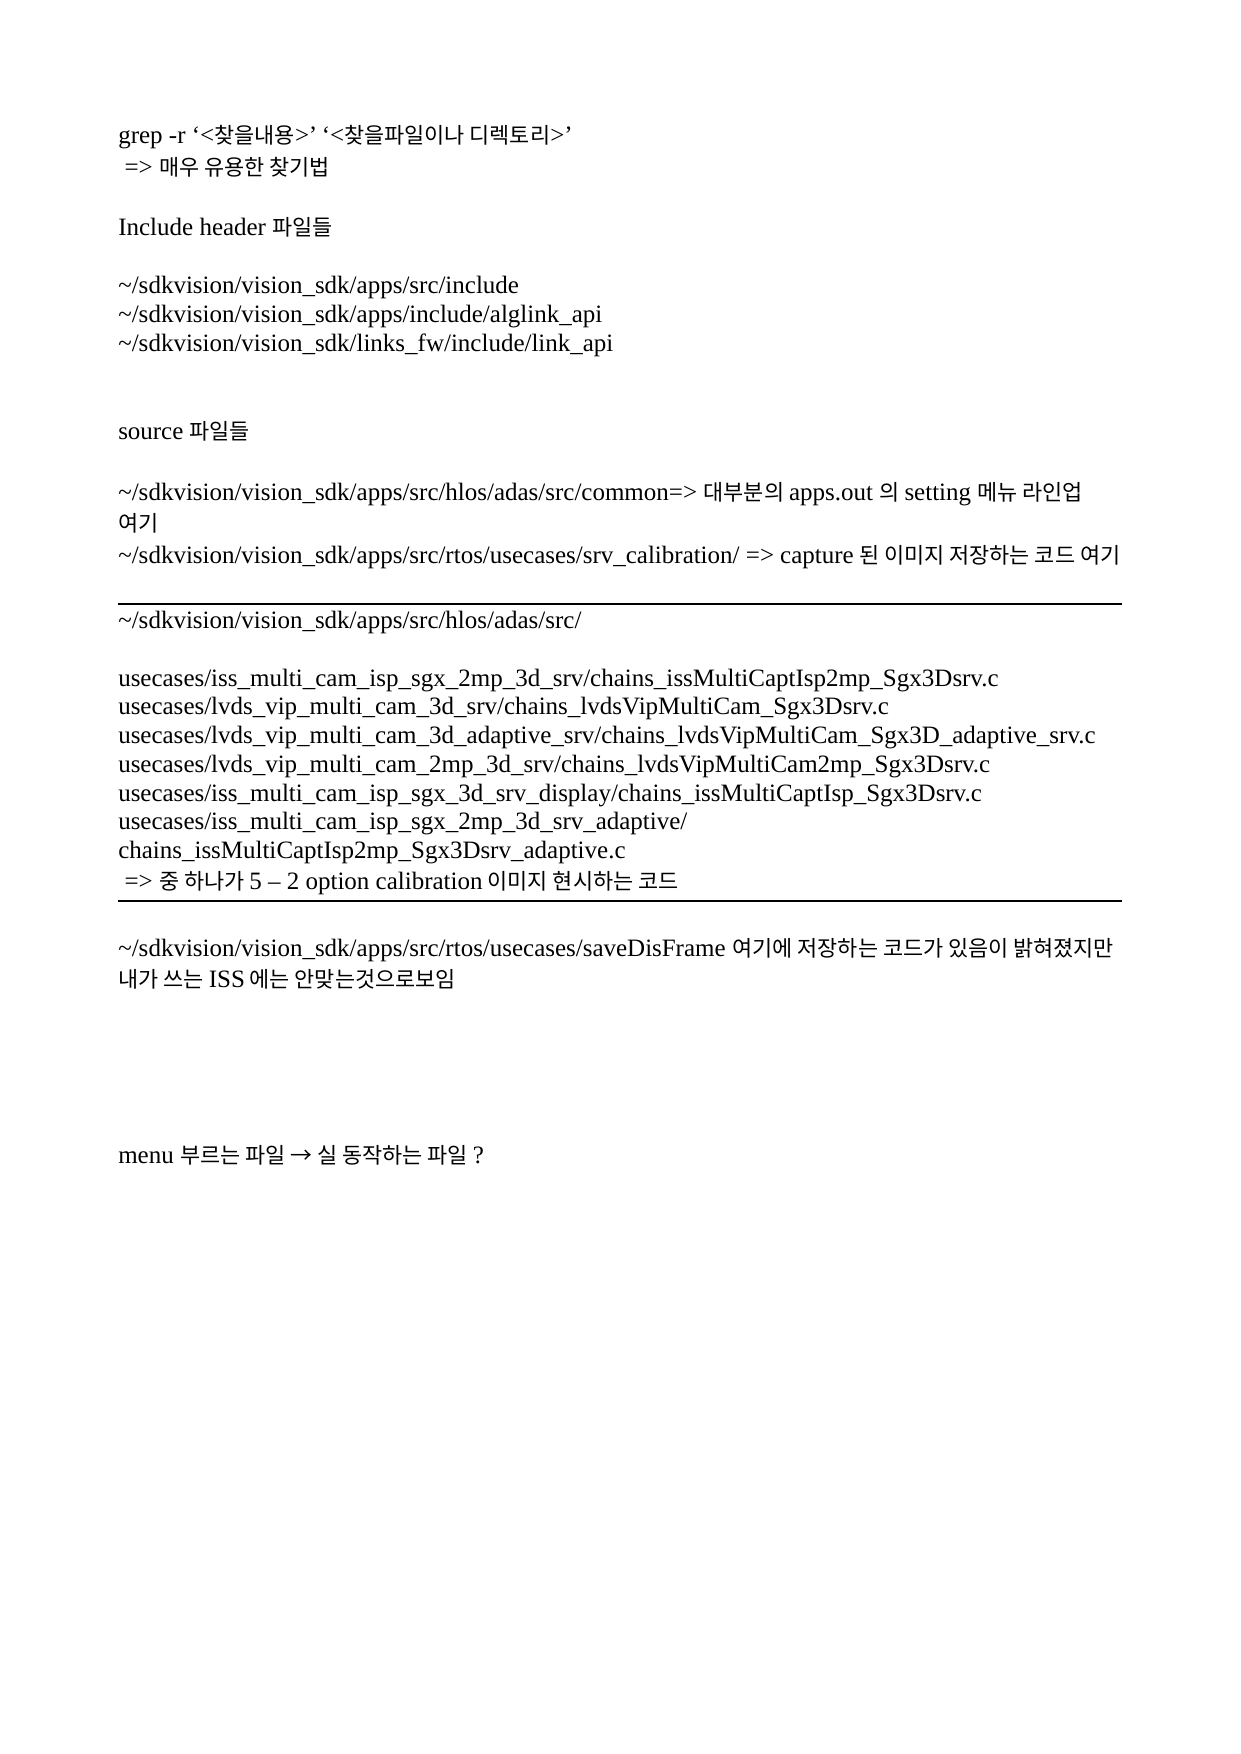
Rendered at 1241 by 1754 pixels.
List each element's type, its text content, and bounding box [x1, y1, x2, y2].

text ~/sdkvision/vision_sdk/apps/src/rtos/usecases/saveDisFrame 여기에 저장하는 코드가 있음이 밝혀졌지만 내가 쓰는 ISS에는 안맞는것으로보임 [118, 931, 1122, 994]
text usecases/iss_multi_cam_isp_sgx_3d_srv_display/chains_issMultiCaptIsp_Sgx3Dsrv.c [118, 778, 1122, 806]
text usecases/lvds_vip_multi_cam_3d_srv/chains_lvdsVipMultiCam_Sgx3Dsrv.c [118, 691, 1122, 720]
text ~/sdkvision/vision_sdk/links_fw/include/link_api [118, 328, 1122, 357]
text grep -r ‘<찾을내용>’ ‘<찾을파일이나 디렉토리>’ [118, 118, 1122, 150]
text usecases/lvds_vip_multi_cam_2mp_3d_srv/chains_lvdsVipMultiCam2mp_Sgx3Dsrv.c [118, 749, 1122, 778]
text ~/sdkvision/vision_sdk/apps/src/hlos/adas/src/ [118, 605, 1122, 634]
text usecases/iss_multi_cam_isp_sgx_2mp_3d_srv/chains_issMultiCaptIsp2mp_Sgx3Dsrv.c [118, 663, 1122, 691]
text ~/sdkvision/vision_sdk/apps/src/include [118, 271, 1122, 299]
text Include header 파일들 [118, 210, 1122, 242]
text ~/sdkvision/vision_sdk/apps/src/rtos/usecases/srv_calibration/ => capture된 이미지 저장하는 코드 여기 [118, 538, 1122, 570]
text menu 부르는 파일 → 실 동작하는 파일 ? [118, 1138, 1122, 1169]
text usecases/iss_multi_cam_isp_sgx_2mp_3d_srv_adaptive/chains_issMultiCaptIsp2mp_Sgx3Dsrv_adaptive.c [118, 806, 1122, 864]
text ~/sdkvision/vision_sdk/apps/include/alglink_api [118, 299, 1122, 328]
text source 파일들 [118, 414, 1122, 446]
text => 매우 유용한 찾기법 [118, 150, 1122, 181]
text ~/sdkvision/vision_sdk/apps/src/hlos/adas/src/common=> 대부분의 apps.out 의 setting 메뉴 라인업 여기 [118, 475, 1122, 538]
text usecases/lvds_vip_multi_cam_3d_adaptive_srv/chains_lvdsVipMultiCam_Sgx3D_adaptive_srv.c [118, 720, 1122, 749]
text => 중 하나가 5 – 2 option calibration이미지 현시하는 코드 [118, 864, 1122, 900]
